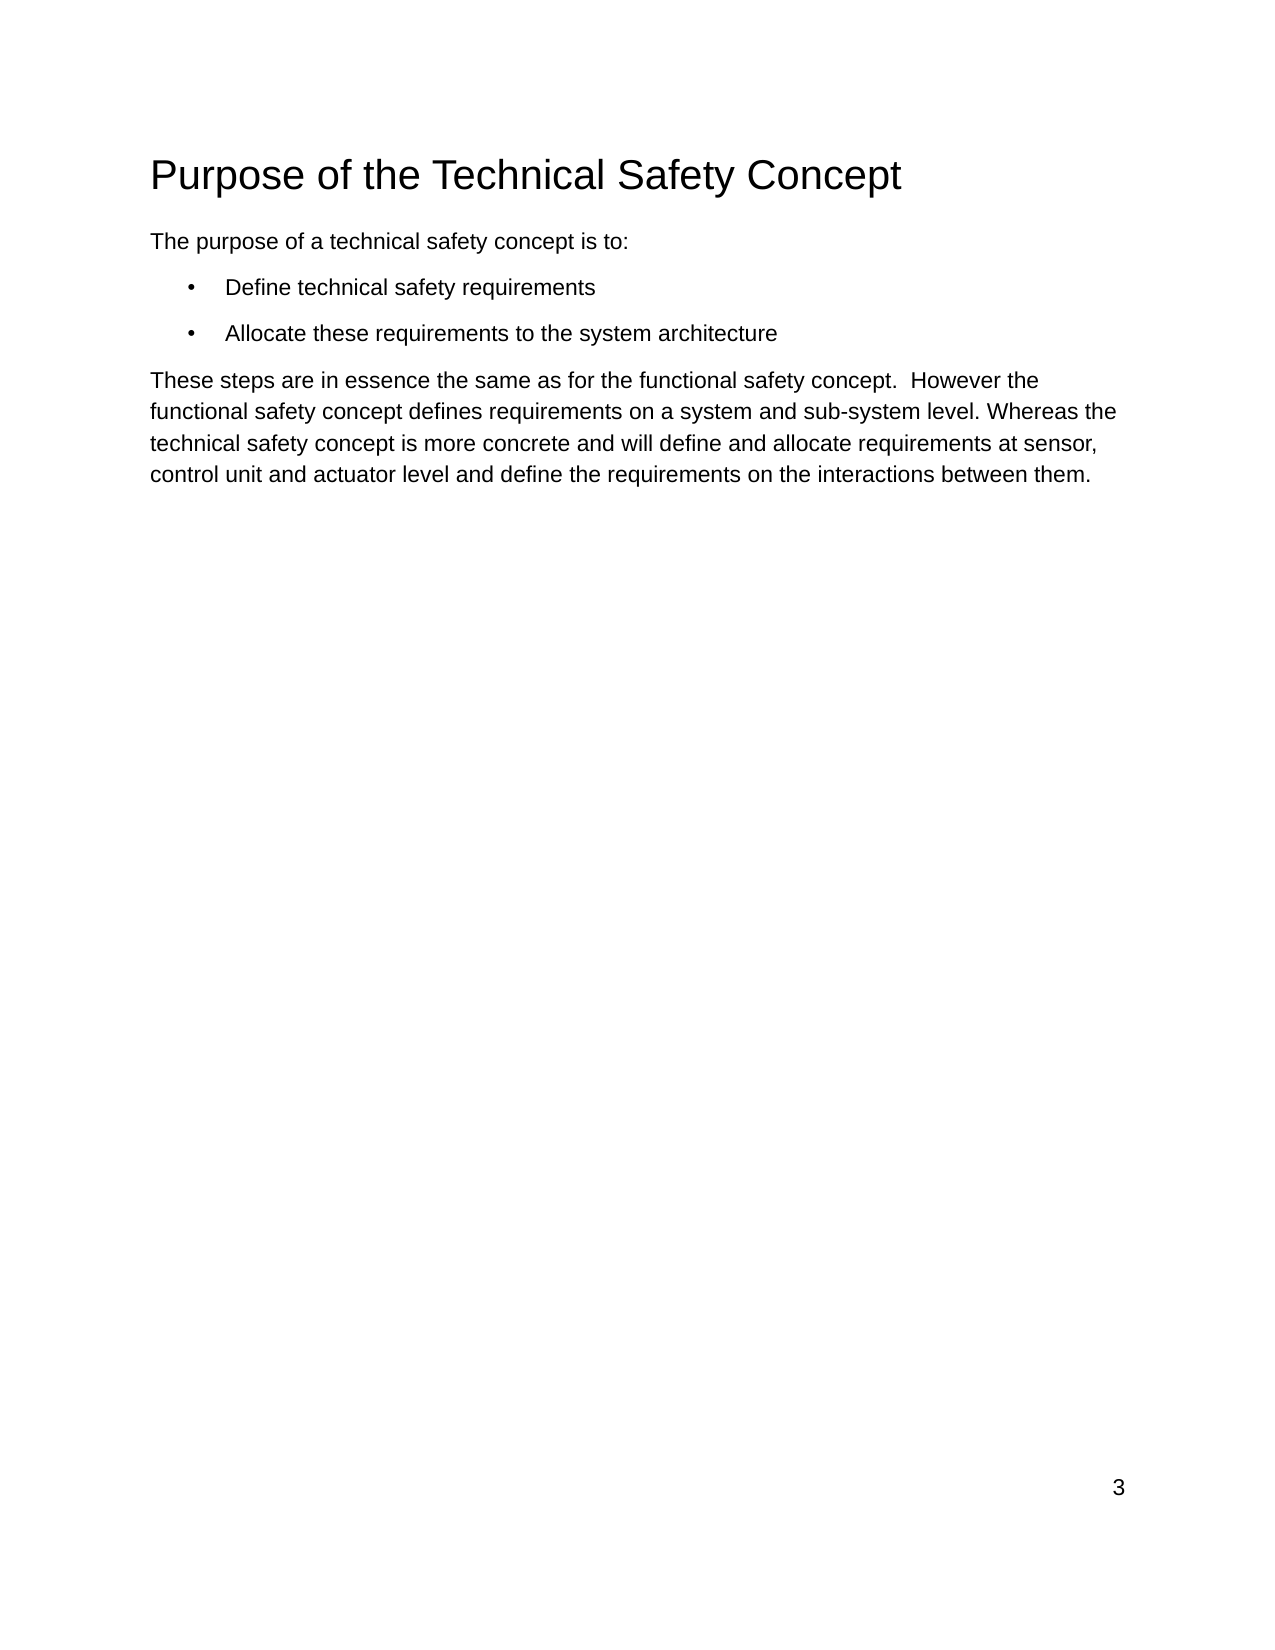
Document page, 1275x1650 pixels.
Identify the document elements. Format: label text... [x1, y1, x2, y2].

text The purpose of a technical safety concept is to: [150, 228, 1125, 254]
list Allocate these requirements to the system architecture [187, 320, 1125, 347]
text These steps are in essence the same as for the functional safety concept. However the functional safety concept defines requirements on a system and sub-system level. Whereas the technical safety concept is more concrete and will define and allocate requirements at sensor, control unit and actuator level and define the requirements on the interactions between them. [150, 367, 1125, 488]
list Define technical safety requirements [187, 274, 1125, 301]
subtitle Purpose of the Technical Safety Concept [150, 150, 1125, 198]
